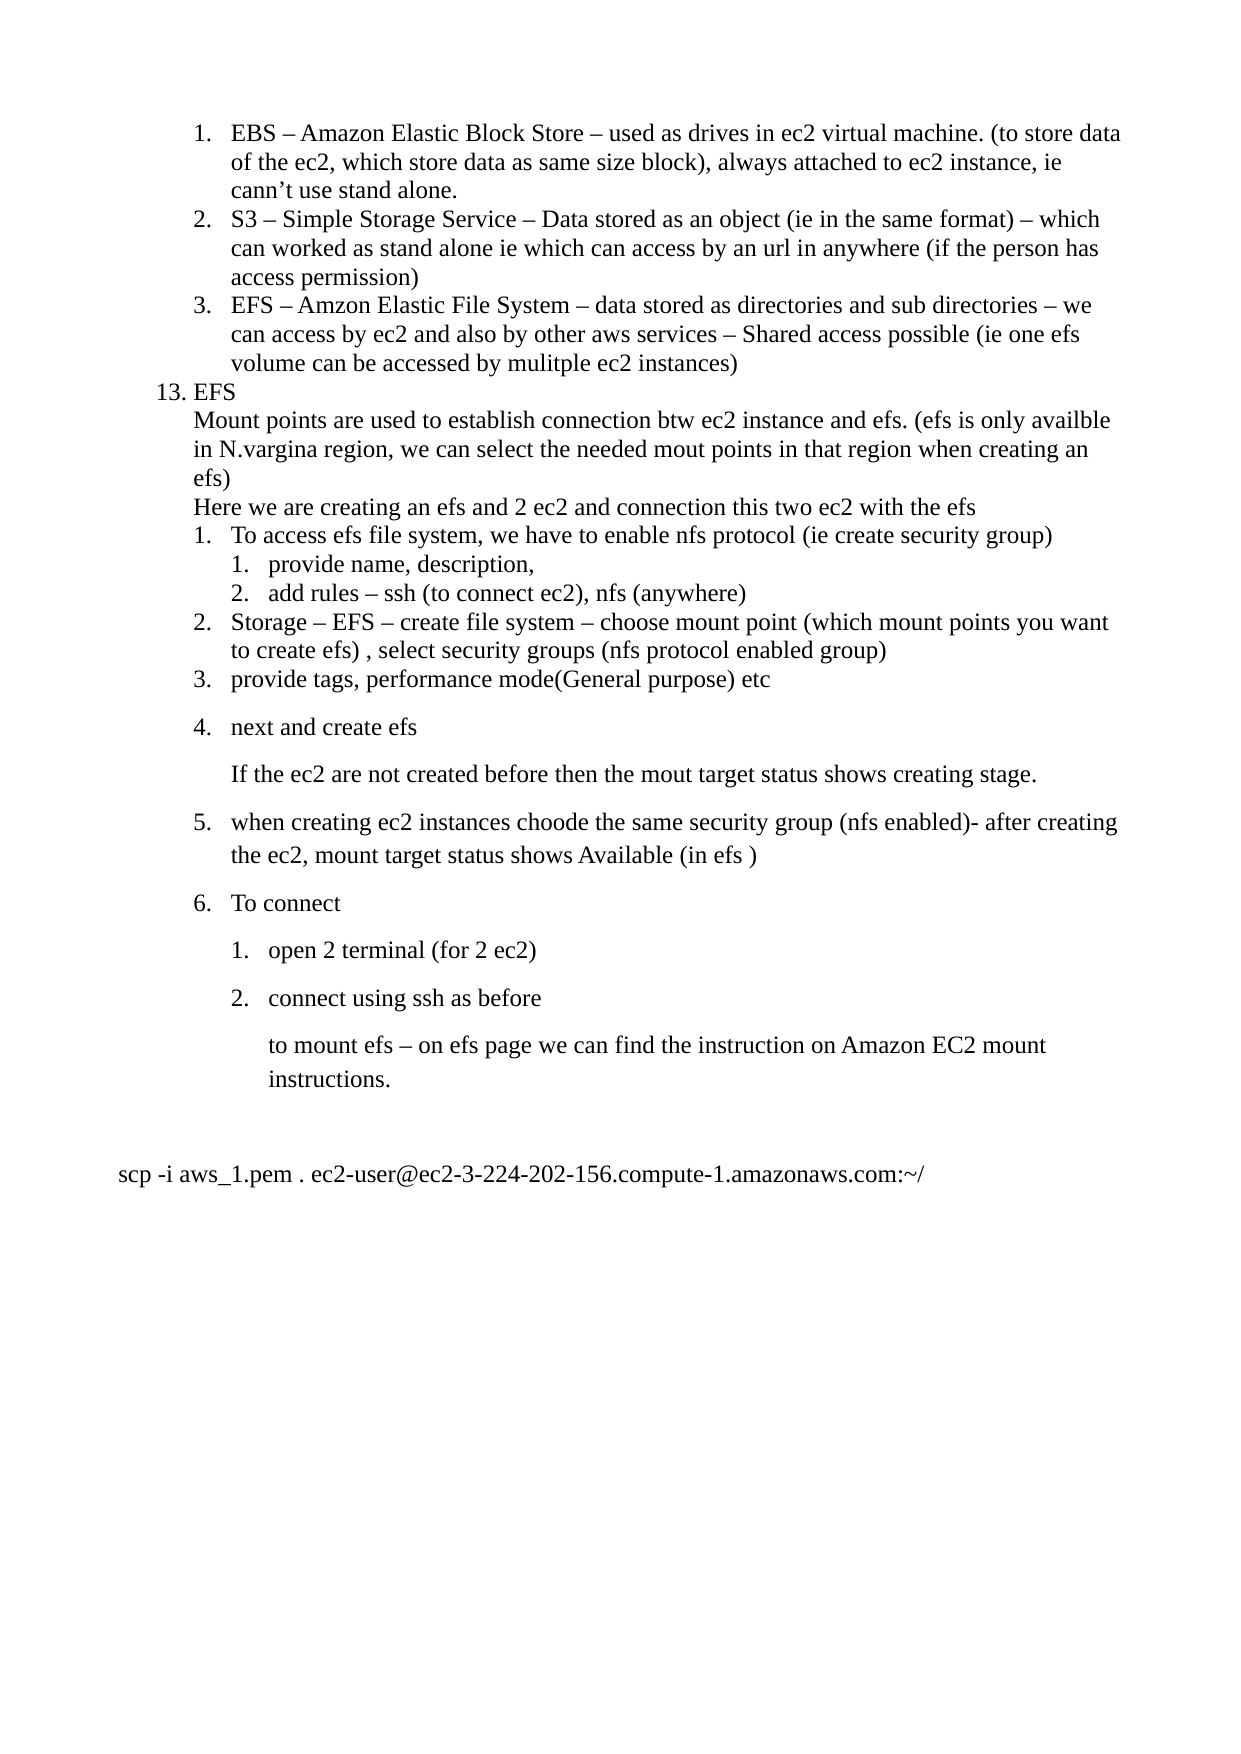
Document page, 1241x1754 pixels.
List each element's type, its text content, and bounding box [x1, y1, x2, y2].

list connect using ssh as before [231, 983, 1122, 1012]
list EFS – Amzon Elastic File System – data stored as directories and sub directories – we can access by ec2 and also by other aws services – Shared access possible (ie one efs volume can be accessed by mulitple ec2 instances) [193, 291, 1122, 377]
list Storage – EFS – create file system – choose mount point (which mount points you want to create efs) , select security groups (nfs protocol enabled group) [193, 607, 1122, 664]
list If the ec2 are not created before then the mout target status shows creating stage. [193, 759, 1122, 788]
list EBS – Amazon Elastic Block Store – used as drives in ec2 virtual machine. (to store data of the ec2, which store data as same size block), always attached to ec2 instance, ie cann’t use stand alone. [193, 118, 1122, 204]
list to mount efs – on efs page we can find the instruction on Amazon EC2 mount instructions. [231, 1031, 1122, 1092]
list EFS [156, 377, 1122, 406]
list To connect [193, 888, 1122, 917]
list Here we are creating an efs and 2 ec2 and connection this two ec2 with the efs [156, 492, 1122, 521]
list provide name, description, [231, 549, 1122, 578]
list Mount points are used to establish connection btw ec2 instance and efs. (efs is only availble in N.vargina region, we can select the needed mout points in that region when creating an efs) [156, 406, 1122, 492]
list S3 – Simple Storage Service – Data stored as an object (ie in the same format) – which can worked as stand alone ie which can access by an url in anywhere (if the person has access permission) [193, 204, 1122, 291]
list provide tags, performance mode(General purpose) etc [193, 664, 1122, 693]
list add rules – ssh (to connect ec2), nfs (anywhere) [231, 578, 1122, 607]
list next and create efs [193, 712, 1122, 741]
list when creating ec2 instances choode the same security group (nfs enabled)- after creating the ec2, mount target status shows Available (in efs ) [193, 807, 1122, 869]
text scp -i aws_1.pem . ec2-user@ec2-3-224-202-156.compute-1.amazonaws.com:~/ [118, 1159, 1122, 1188]
list To access efs file system, we have to enable nfs protocol (ie create security group) [193, 521, 1122, 549]
list open 2 terminal (for 2 ec2) [231, 935, 1122, 964]
